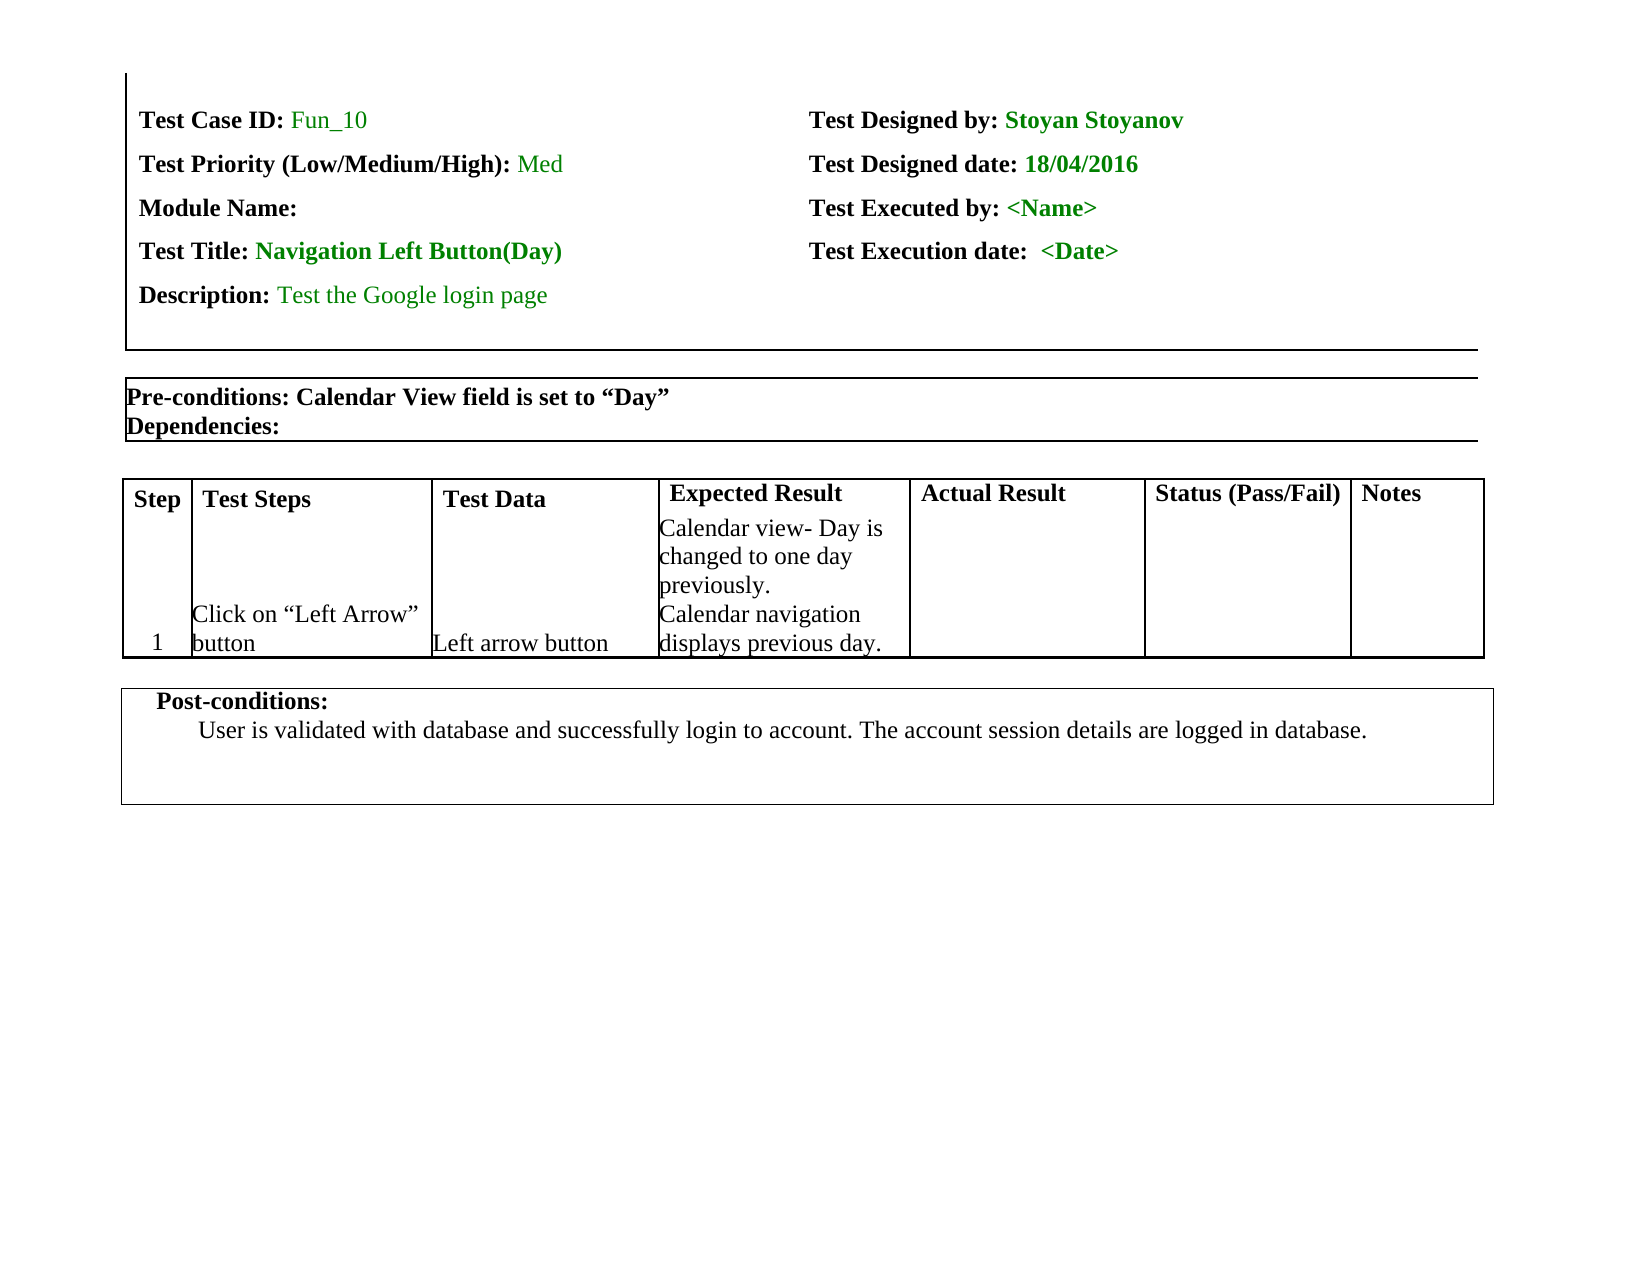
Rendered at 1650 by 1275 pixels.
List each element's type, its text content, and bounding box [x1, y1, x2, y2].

table_header Test Steps [193, 480, 431, 513]
table_header Notes [1352, 480, 1483, 513]
table_cell Module Name: [127, 178, 808, 221]
table_cell [809, 309, 1478, 349]
table_cell Test Execution date: <Date> [809, 221, 1478, 265]
table_header Status (Pass/Fail) [1146, 480, 1350, 513]
table_header Step [124, 480, 191, 513]
table_cell Click on “Left Arrow” button [193, 513, 431, 656]
table_cell Test Executed by: <Name> [809, 178, 1478, 221]
table_cell [911, 513, 1144, 656]
table_cell [809, 265, 1478, 309]
table_cell [809, 351, 1478, 377]
table_cell Test Designed date: 18/04/2016 [809, 134, 1478, 178]
table_cell [127, 309, 808, 349]
table_cell Dependencies: [127, 411, 1478, 440]
table_header Test Designed by: Stoyan Stoyanov [809, 73, 1478, 134]
table_cell Calendar view- Day is changed to one day previously. Calendar navigation displays previous day. [660, 513, 909, 656]
text Post-conditions: [156, 689, 1493, 715]
table_header Expected Result [660, 480, 909, 513]
table_header Test Data [433, 480, 658, 513]
text User is validated with database and successfully login to account. The account session details are logged in database. [123, 715, 1493, 744]
table_cell [1146, 513, 1350, 656]
table_cell [1352, 513, 1483, 656]
table_cell Test Title: Navigation Left Button(Day) [127, 221, 808, 265]
table_cell Test Priority (Low/Medium/High): Med [127, 134, 808, 178]
table_cell Left arrow button [433, 513, 658, 656]
table_cell 1 [124, 513, 191, 656]
table_cell Pre-conditions: Calendar View field is set to “Day” [127, 379, 1478, 411]
table_cell [126, 351, 808, 377]
table_header Test Case ID: Fun_10 [127, 73, 808, 134]
table_cell Description: Test the Google login page [127, 265, 808, 309]
table_header Actual Result [911, 480, 1144, 513]
